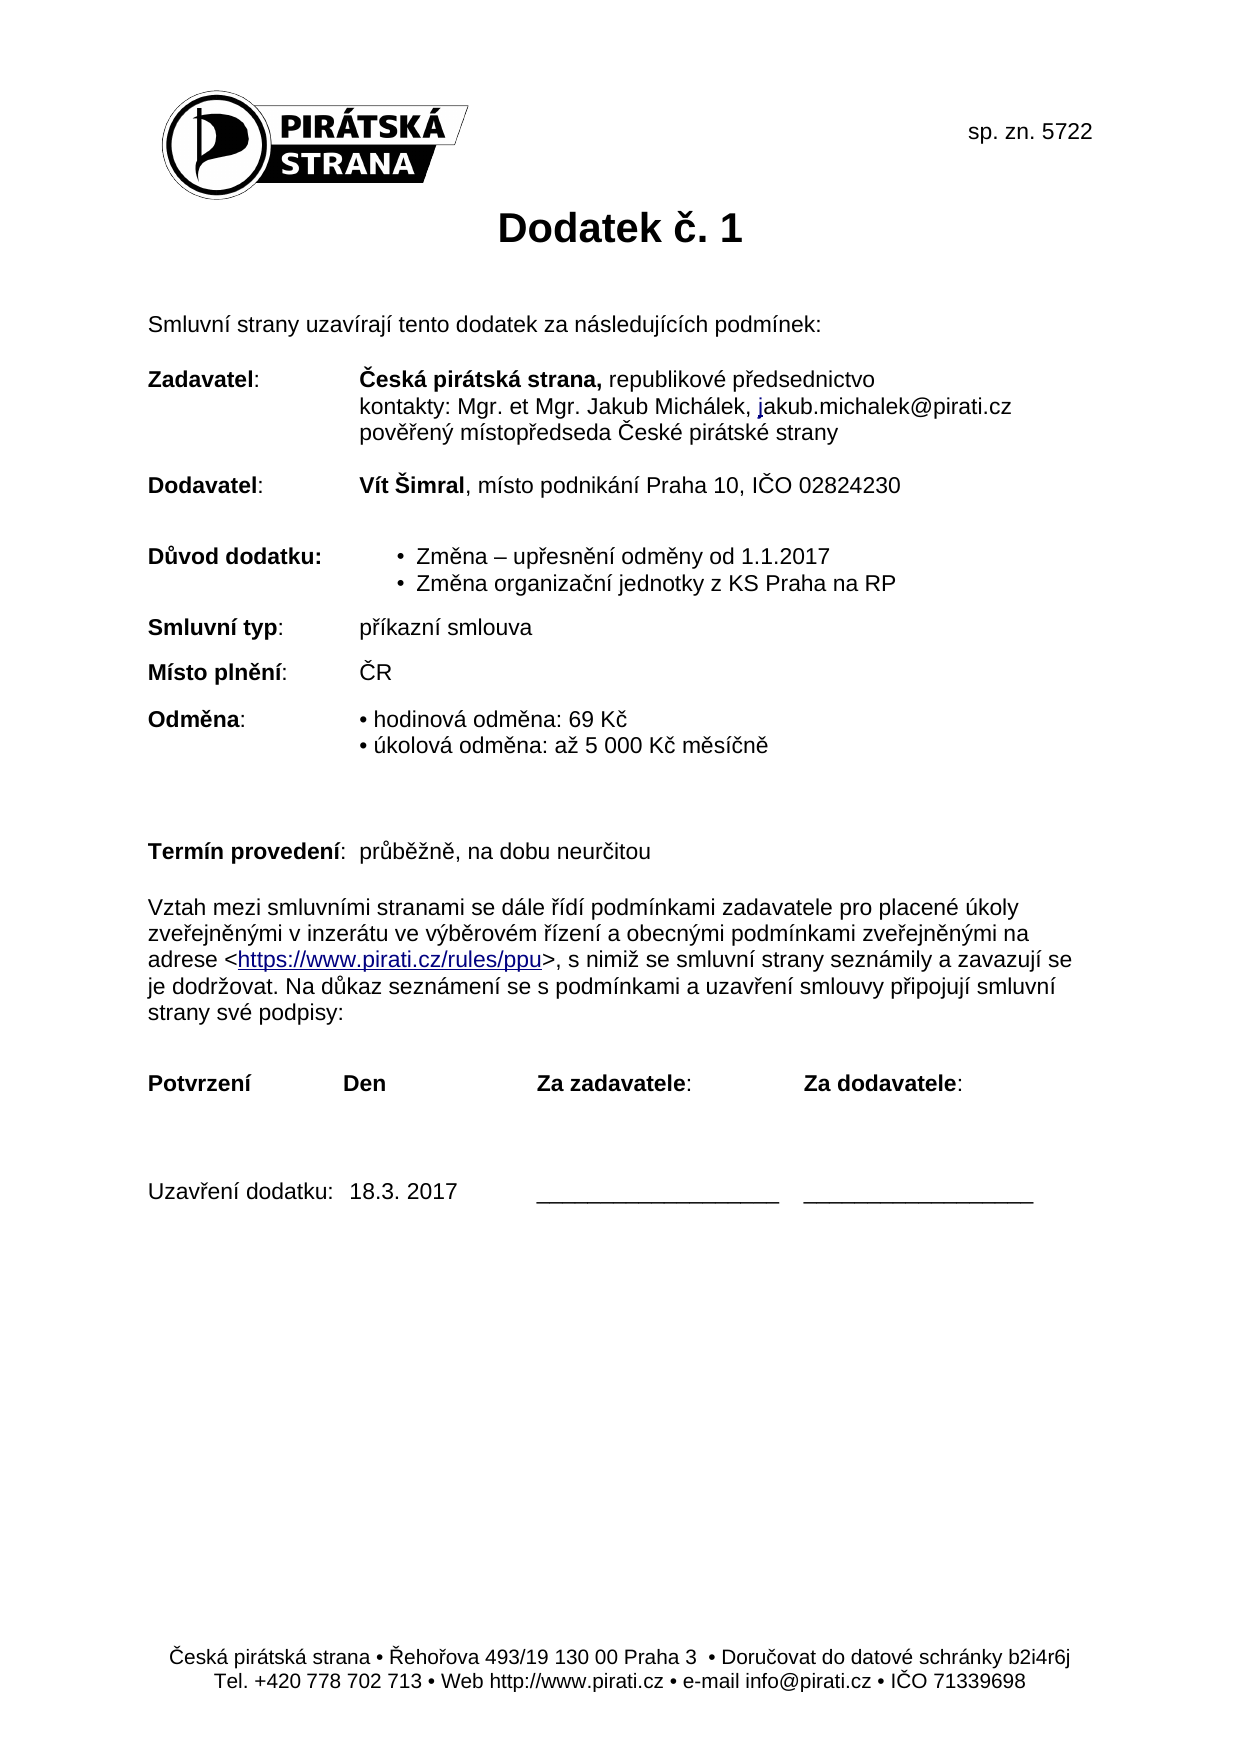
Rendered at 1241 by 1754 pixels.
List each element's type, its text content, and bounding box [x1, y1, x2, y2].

table_header Zadavatel: [148, 366, 359, 472]
table_cell Změna – upřesnění odměny od 1.1.2017 Změna organizační jednotky z KS Praha na RP [359, 543, 1133, 614]
table_cell Důvod dodatku: [148, 543, 359, 614]
table_cell 18.3. 2017 [343, 1164, 537, 1226]
text Vztah mezi smluvními stranami se dále řídí podmínkami zadavatele pro placené úkoly zveřejněnými v inzerátu ve výběrovém řízení a obecnými podmínkami zveřejněnými na adrese <https://www.pirati.cz/rules/ppu>, s nimiž se smluvní strany seznámily a zavazují se je dodržovat. Na důkaz seznámení se s podmínkami a uzavření smlouvy připojují smluvní strany své podpisy: [148, 894, 1093, 1025]
table_cell Dodavatel: [148, 472, 359, 543]
table_cell Termín provedení: [148, 838, 359, 864]
table_cell __________________ [804, 1164, 1093, 1226]
table_header Za dodavatele: [804, 1055, 1093, 1163]
table_header Za zadavatele: [537, 1055, 804, 1163]
subtitle Dodatek č. 1 [148, 203, 1093, 251]
table_cell Místo plnění: [148, 659, 359, 706]
table_cell ČR [359, 659, 1133, 706]
table_cell Uzavření dodatku: [148, 1164, 343, 1226]
table_cell Vít Šimral, místo podnikání Praha 10, IČO 02824230 [359, 472, 1133, 543]
picture [147, 75, 483, 214]
table_header Den [343, 1055, 537, 1163]
table_cell průběžně, na dobu neurčitou [359, 838, 1133, 864]
table_cell příkazní smlouva [359, 614, 1133, 659]
table_cell Smluvní typ: [148, 614, 359, 659]
table_header Česká pirátská strana, republikové předsednictvo kontakty: Mgr. et Mgr. Jakub Michálek, jakub.michalek@pirati.cz pověřený místopředseda České pirátské strany [359, 366, 1133, 472]
text Smluvní strany uzavírají tento dodatek za následujících podmínek: [148, 311, 1093, 337]
table_cell • hodinová odměna: 69 Kč • úkolová odměna: až 5 000 Kč měsíčně [359, 706, 1133, 838]
table_header Potvrzení [148, 1055, 343, 1163]
text sp. zn. 5722 [483, 118, 1093, 144]
table_cell Odměna: [148, 706, 359, 838]
table_cell ___________________ [537, 1164, 804, 1226]
